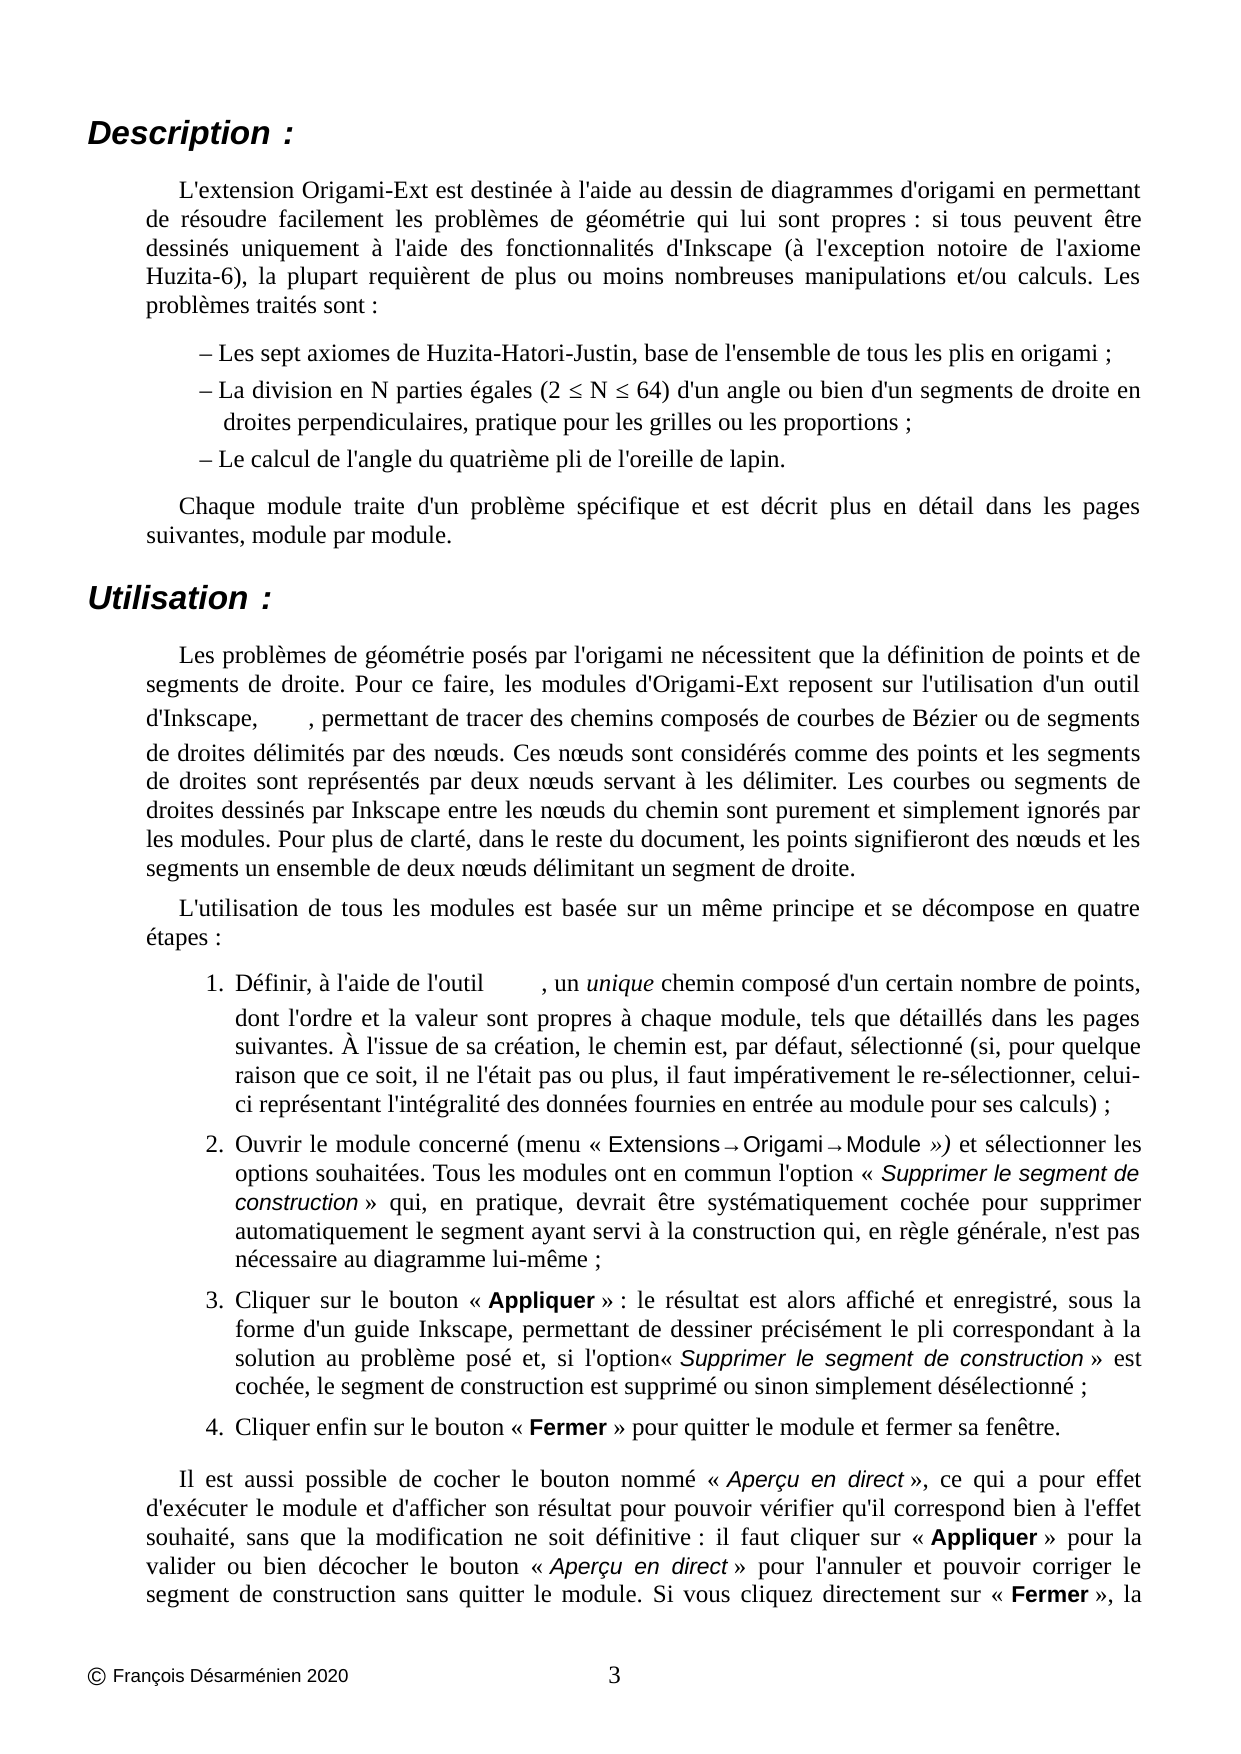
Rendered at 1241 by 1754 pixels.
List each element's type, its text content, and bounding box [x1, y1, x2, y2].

table_cell Description : L'extension Origami-Ext est destinée à l'aide au dessin de diagrammes d'origami en permettant de résoudre facilement les problèmes de géométrie qui lui sont propres : si tous peuvent être dessinés uniquement à l'aide des fonctionnalités d'Inkscape (à l'exception notoire de l'axiome Huzita-6), la plupart requièrent de plus ou moins nombreuses manipulations et/ou calculs. Les problèmes traités sont : Les sept axiomes de Huzita-Hatori-Justin, base de l'ensemble de tous les plis en origami ; La division en N parties égales (2 ≤ N ≤ 64) d'un angle ou bien d'un segments de droite en droites perpendiculaires, pratique pour les grilles ou les proportions ; Le calcul de l'angle du quatrième pli de l'oreille de lapin. Chaque module traite d'un problème spécifique et est décrit plus en détail dans les pages suivantes, module par module. Utilisation : Les problèmes de géométrie posés par l'origami ne nécessitent que la définition de points et de segments de droite. Pour ce faire, les modules d'Origami-Ext reposent sur l'utilisation d'un outil d'Inkscape, , permettant de tracer des chemins composés de courbes de Bézier ou de segments de droites délimités par des nœuds. Ces nœuds sont considérés comme des points et les segments de droites sont représentés par deux nœuds servant à les délimiter. Les courbes ou segments de droites dessinés par Inkscape entre les nœuds du chemin sont purement et simplement ignorés par les modules. Pour plus de clarté, dans le reste du document, les points signifieront des nœuds et les segments un ensemble de deux nœuds délimitant un segment de droite. L'utilisation de tous les modules est basée sur un même principe et se décompose en quatre étapes : Définir, à l'aide de l'outil , un unique chemin composé d'un certain nombre de points, dont l'ordre et la valeur sont propres à chaque module, tels que détaillés dans les pages suivantes. À l'issue de sa création, le chemin est, par défaut, sélectionné (si, pour quelque raison que ce soit, il ne l'était pas ou plus, il faut impérativement le re-sélectionner, celui-ci représentant l'intégralité des données fournies en entrée au module pour ses calculs) ; Ouvrir le module concerné (menu « Extensions→Origami→Module ») et sélectionner les options souhaitées. Tous les modules ont en commun l'option « Supprimer le segment de construction » qui, en pratique, devrait être systématiquement cochée pour supprimer automatiquement le segment ayant servi à la construction qui, en règle générale, n'est pas nécessaire au diagramme lui-même ; Cliquer sur le bouton « Appliquer » : le résultat est alors affiché et enregistré, sous la forme d'un guide Inkscape, permettant de dessiner précisément le pli correspondant à la solution au problème posé et, si l'option« Supprimer le segment de construction » est cochée, le segment de construction est supprimé ou sinon simplement désélectionné ; Cliquer enfin sur le bouton « Fermer » pour quitter le module et fermer sa fenêtre. Il est aussi possible de cocher le bouton nommé « Aperçu en direct », ce qui a pour effet d'exécuter le module et d'afficher son résultat pour pouvoir vérifier qu'il correspond bien à l'effet souhaité, sans que la modification ne soit définitive : il faut cliquer sur « Appliquer » pour la valider ou bien décocher le bouton « Aperçu en direct » pour l'annuler et pouvoir corriger le segment de construction sans quitter le module. Si vous cliquez directement sur « Fermer », la [87, 101, 1142, 1608]
